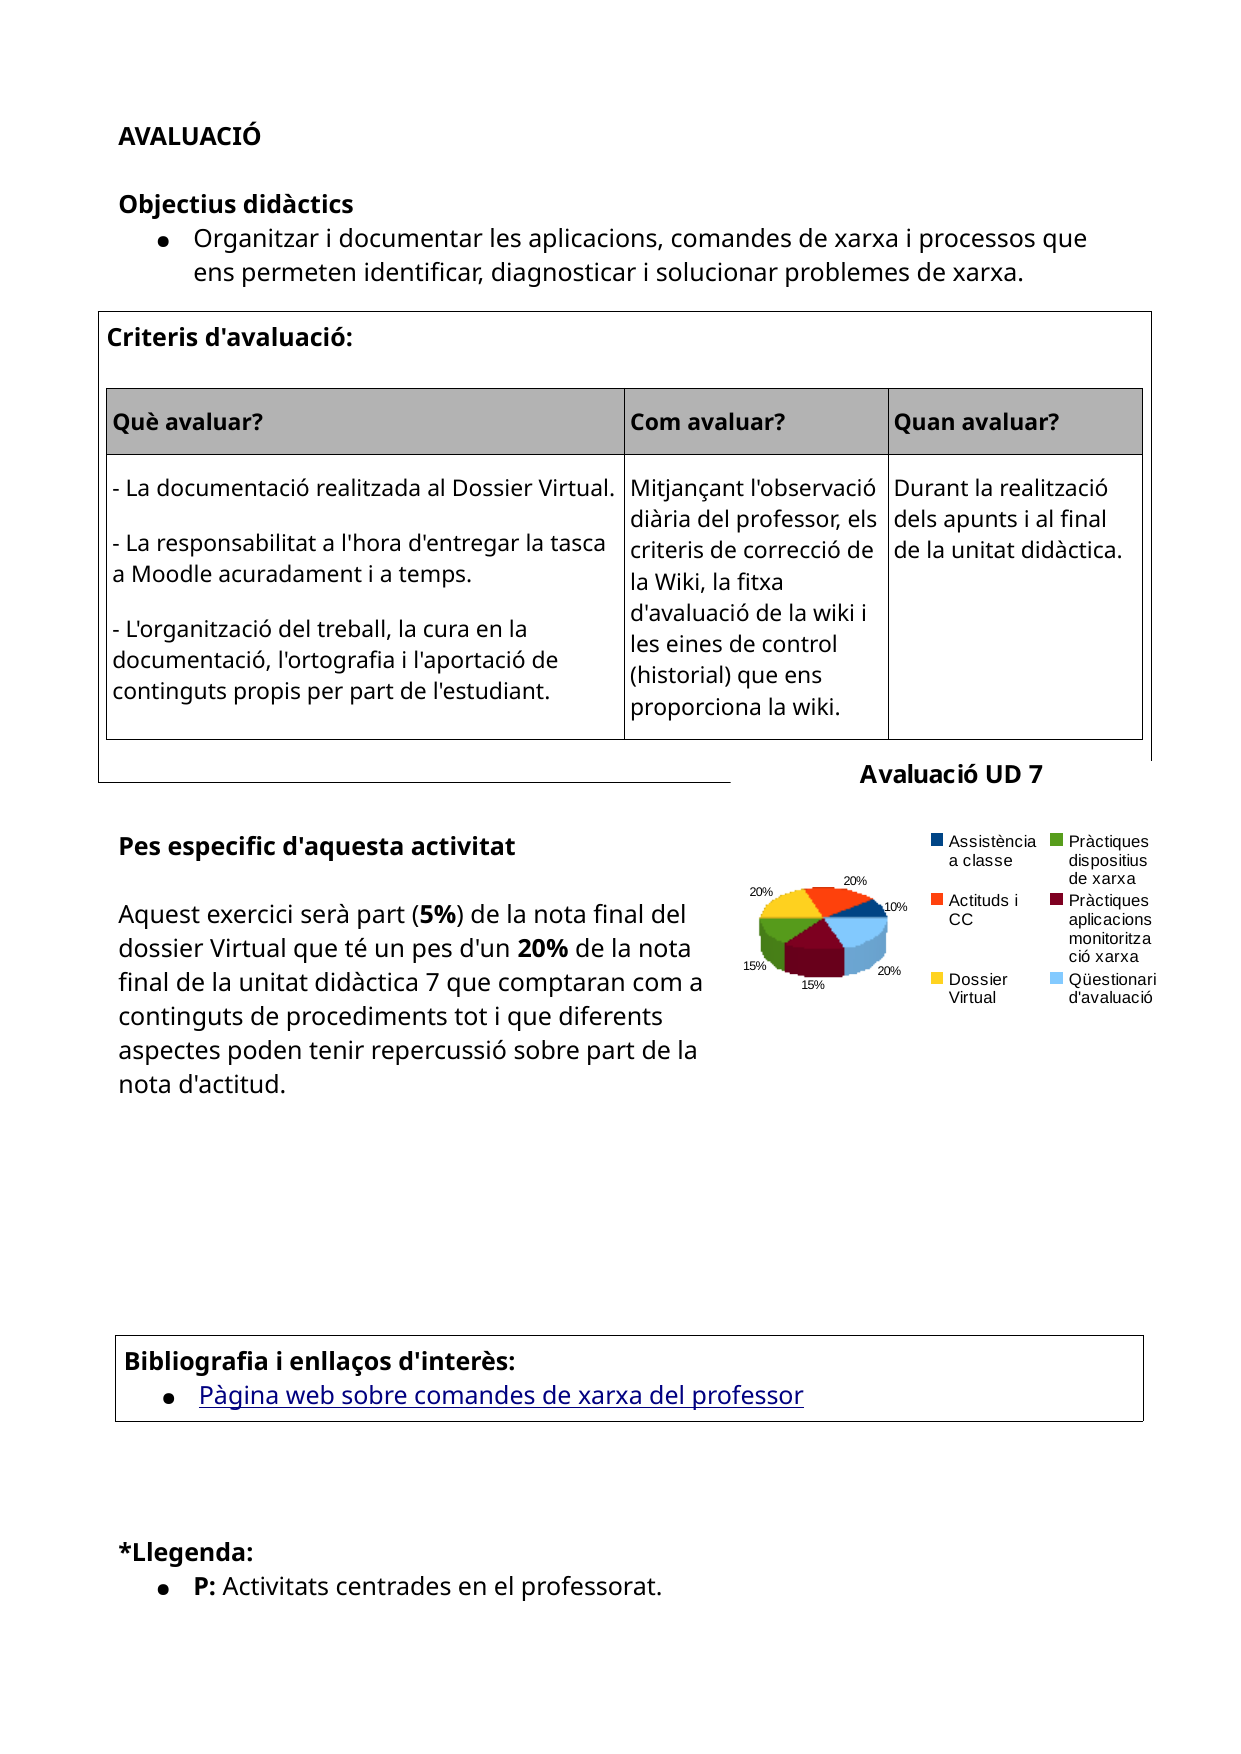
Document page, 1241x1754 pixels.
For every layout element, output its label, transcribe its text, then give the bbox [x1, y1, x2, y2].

list Pàgina web sobre comandes de xarxa del professor [161, 1378, 1134, 1412]
text Objectius didàctics [118, 186, 1122, 220]
text AVALUACIÓ [118, 118, 1122, 152]
text *Llegenda: [118, 1535, 1122, 1569]
table_cell Mitjançant l'observació diària del professor, els criteris de correcció de la Wiki, la fitxa d'avaluació de la wiki i les eines de control (historial) que ens proporciona la wiki. [625, 455, 888, 739]
table_cell - La documentació realitzada al Dossier Virtual. - La responsabilitat a l'hora d'entregar la tasca a Moodle acuradament i a temps. - L'organització del treball, la cura en la documentació, l'ortografia i l'aportació de continguts propis per part de l'estudiant. [107, 455, 624, 739]
table_header Què avaluar? [107, 389, 624, 454]
text Aquest exercici serà part (5%) de la nota final del dossier Virtual que té un pes d'un 20% de la nota final de la unitat didàctica 7 que comptaran com a continguts de procediments tot i que diferents aspectes poden tenir repercussió sobre part de la nota d'actitud. [118, 896, 1122, 1101]
text Bibliografia i enllaços d'interès: [124, 1344, 1134, 1378]
text Criteris d'avaluació: [106, 320, 1142, 354]
text Pes especific d'aquesta activitat [118, 828, 730, 862]
list Organitzar i documentar les aplicacions, comandes de xarxa i processos que ens permeten identificar, diagnosticar i solucionar problemes de xarxa. [156, 220, 1122, 288]
table_cell Durant la realització dels apunts i al final de la unitat didàctica. [889, 455, 1142, 739]
list P: Activitats centrades en el professorat. [156, 1569, 1122, 1603]
table_header Com avaluar? [625, 389, 888, 454]
table_header Quan avaluar? [889, 389, 1142, 454]
